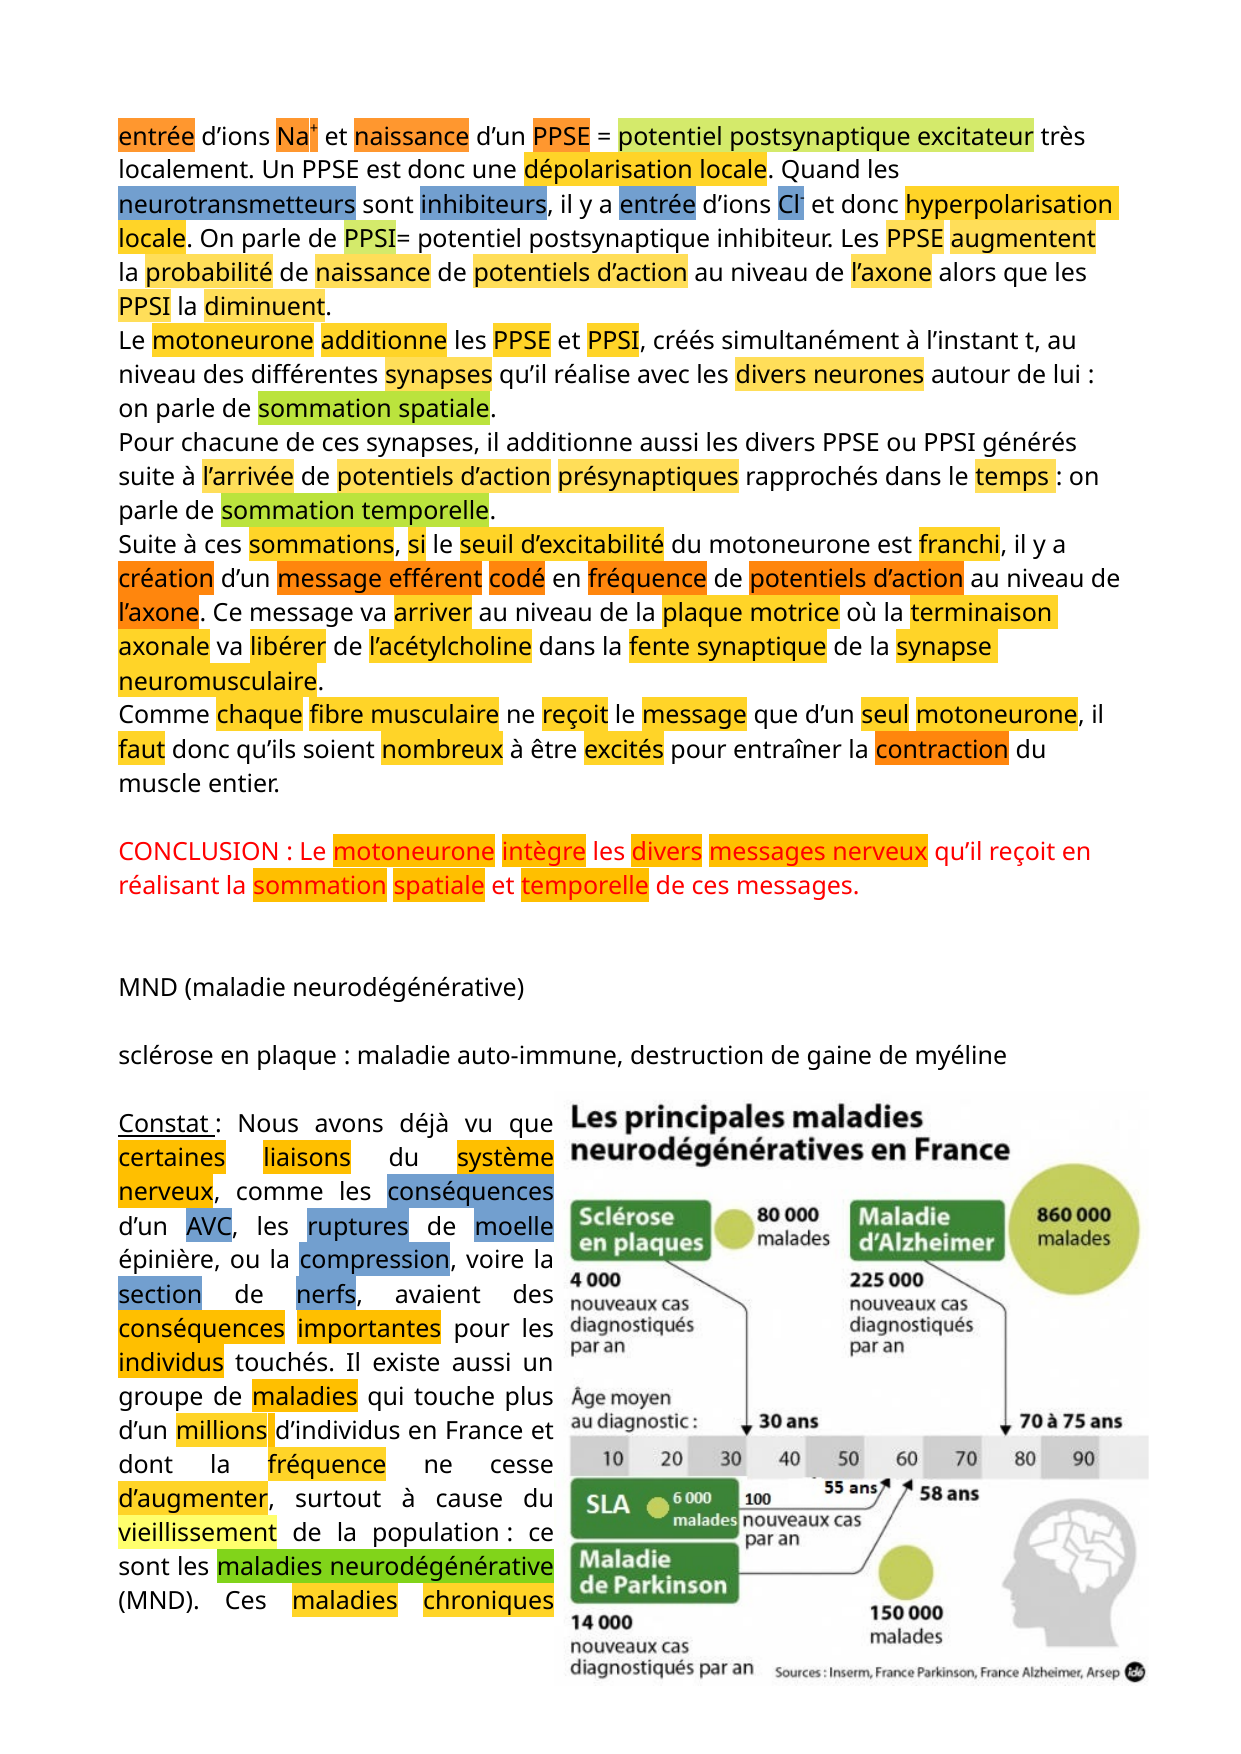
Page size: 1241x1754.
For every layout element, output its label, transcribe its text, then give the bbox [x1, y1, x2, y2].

text entrée d’ions Na+ et naissance d’un PPSE = potentiel postsynaptique excitateur très localement. Un PPSE est donc une dépolarisation locale. Quand les neurotransmetteurs sont inhibiteurs, il y a entrée d’ions Cl- et donc hyperpolarisation locale. On parle de PPSI= potentiel postsynaptique inhibiteur. Les PPSE augmentent la probabilité de naissance de potentiels d’action au niveau de l’axone alors que les PPSI la diminuent. [118, 118, 1122, 322]
text CONCLUSION : Le motoneurone intègre les divers messages nerveux qu’il reçoit en réalisant la sommation spatiale et temporelle de ces messages. [118, 833, 1122, 902]
text Comme chaque fibre musculaire ne reçoit le message que d’un seul motoneurone, il faut donc qu’ils soient nombreux à être excités pour entraîner la contraction du muscle entier. [118, 697, 1122, 799]
text MND (maladie neurodégénérative) [118, 970, 1122, 1004]
text Le motoneurone additionne les PPSE et PPSI, créés simultanément à l’instant t, au niveau des différentes synapses qu’il réalise avec les divers neurones autour de lui : on parle de sommation spatiale. [118, 322, 1122, 425]
text Constat : Nous avons déjà vu que certaines liaisons du système nerveux, comme les conséquences d’un AVC, les ruptures de moelle épinière, ou la compression, voire la section de nerfs, avaient des conséquences importantes pour les individus touchés. Il existe aussi un groupe de maladies qui touche plus d’un millions d’individus en France et dont la fréquence ne cesse d’augmenter, surtout à cause du vieillissement de la population : ce sont les maladies neurodégénérative (MND). Ces maladies chroniques [118, 1106, 554, 1617]
text Pour chacune de ces synapses, il additionne aussi les divers PPSE ou PPSI générés suite à l’arrivée de potentiels d’action présynaptiques rapprochés dans le temps : on parle de sommation temporelle. [118, 425, 1122, 527]
text Suite à ces sommations, si le seuil d’excitabilité du motoneurone est franchi, il y a création d’un message efférent codé en fréquence de potentiels d’action au niveau de l’axone. Ce message va arriver au niveau de la plaque motrice où la terminaison axonale va libérer de l’acétylcholine dans la fente synaptique de la synapse neuromusculaire. [118, 527, 1122, 697]
picture [554, 1091, 1149, 1686]
text sclérose en plaque : maladie auto-immune, destruction de gaine de myéline [118, 1038, 1122, 1072]
